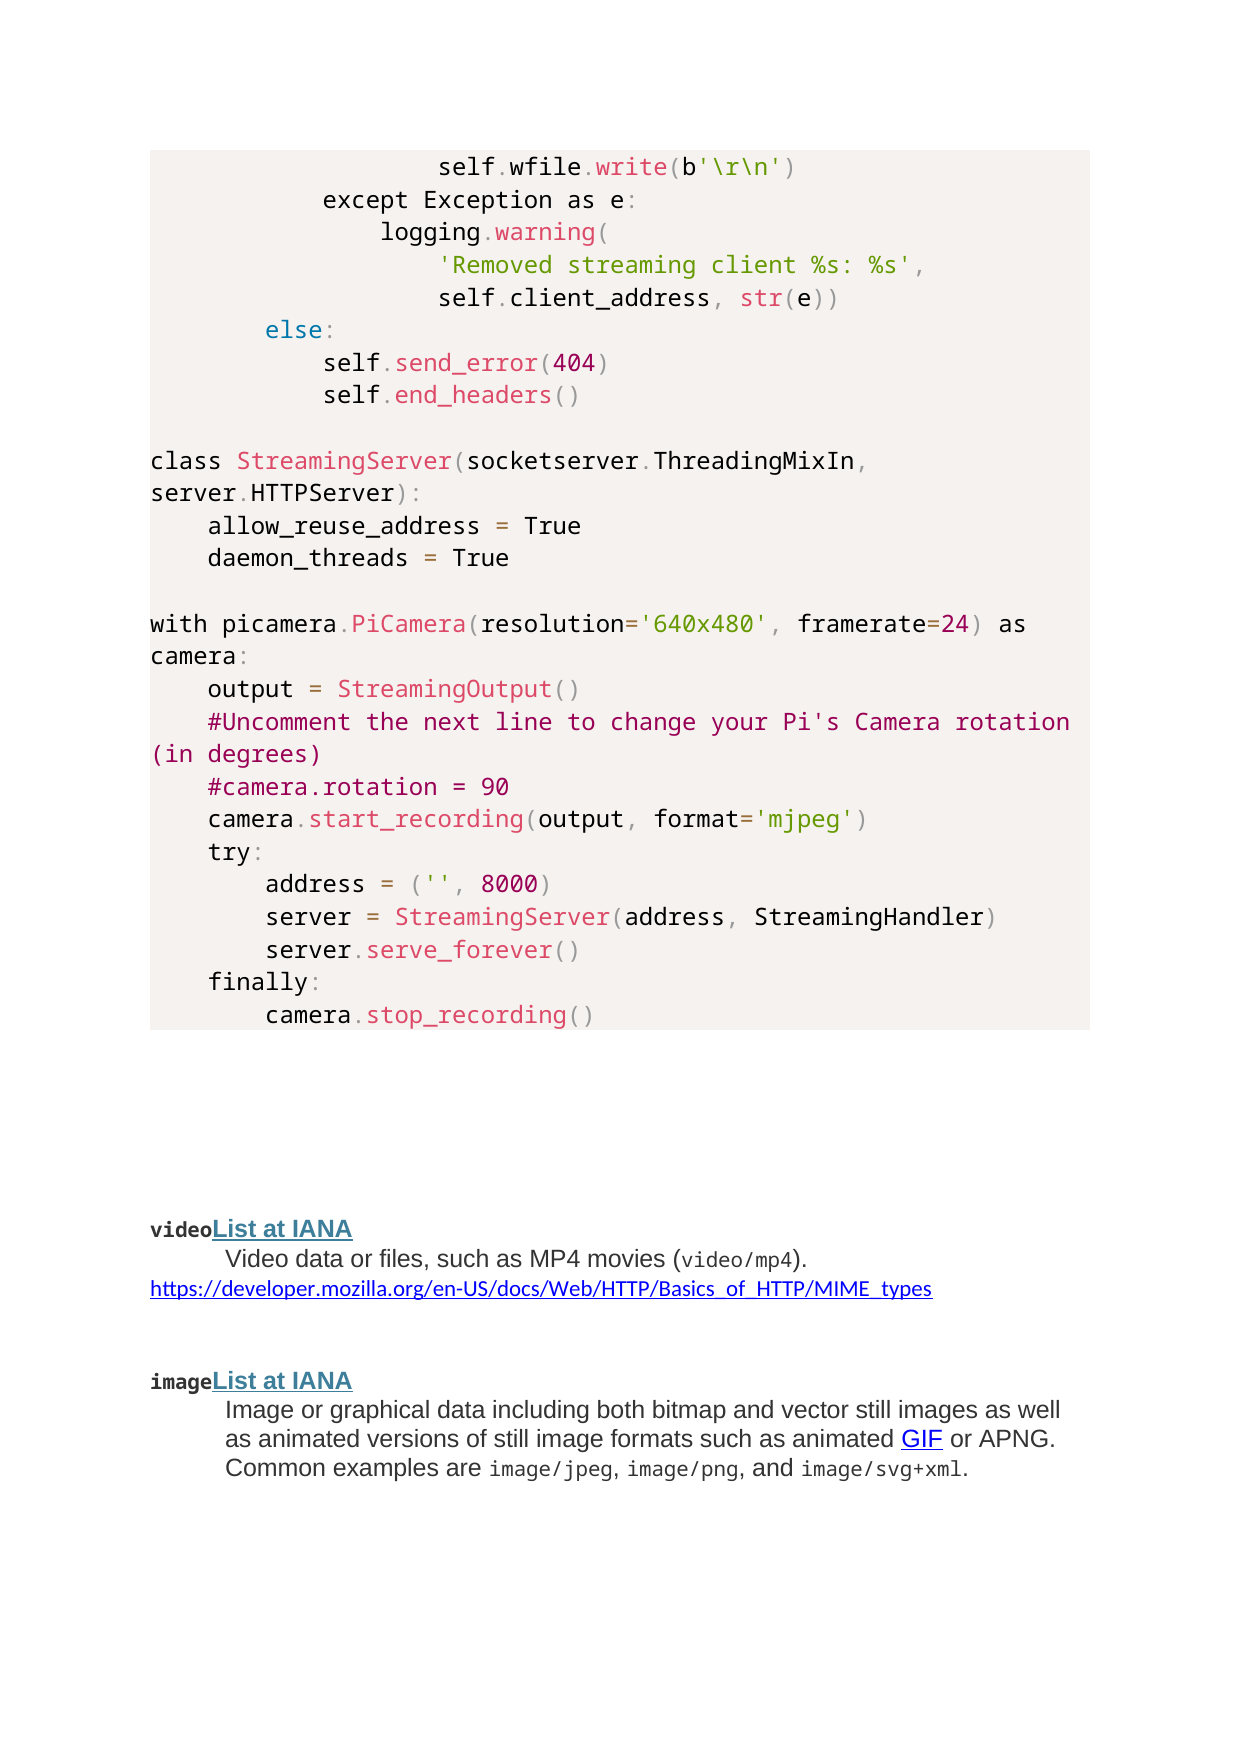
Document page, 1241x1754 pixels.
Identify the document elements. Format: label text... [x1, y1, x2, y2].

text server = StreamingServer(address, StreamingHandler) [150, 900, 1090, 932]
text #Uncomment the next line to change your Pi's Camera rotation (in degrees) [150, 704, 1090, 769]
text logging.warning( [150, 215, 1090, 248]
text videoList at IANA [150, 1214, 1090, 1244]
text #camera.rotation = 90 [150, 769, 1090, 802]
text except Exception as e: [150, 183, 1090, 215]
text camera.start_recording(output, format='mjpeg') [150, 802, 1090, 835]
text output = StreamingOutput() [150, 672, 1090, 704]
text self.end_headers() [150, 378, 1090, 411]
text finally: [150, 965, 1090, 998]
text daemon_threads = True [150, 541, 1090, 574]
text Video data or files, such as MP4 movies (video/mp4). [225, 1244, 1090, 1274]
text allow_reuse_address = True [150, 509, 1090, 541]
text self.send_error(404) [150, 346, 1090, 378]
text Image or graphical data including both bitmap and vector still images as well as animated versions of still image formats such as animated GIF or APNG. Common examples are image/jpeg, image/png, and image/svg+xml. [225, 1395, 1090, 1482]
text self.wfile.write(b'\r\n') [150, 150, 1090, 183]
text with picamera.PiCamera(resolution='640x480', framerate=24) as camera: [150, 606, 1090, 672]
text imageList at IANA [150, 1366, 1090, 1395]
text self.client_address, str(e)) [150, 280, 1090, 313]
text https://developer.mozilla.org/en-US/docs/Web/HTTP/Basics_of_HTTP/MIME_types [150, 1274, 1090, 1302]
text server.serve_forever() [150, 932, 1090, 965]
text try: [150, 835, 1090, 867]
text address = ('', 8000) [150, 867, 1090, 900]
text camera.stop_recording() [150, 998, 1090, 1030]
text 'Removed streaming client %s: %s', [150, 248, 1090, 280]
text class StreamingServer(socketserver.ThreadingMixIn, server.HTTPServer): [150, 443, 1090, 509]
text else: [150, 313, 1090, 346]
